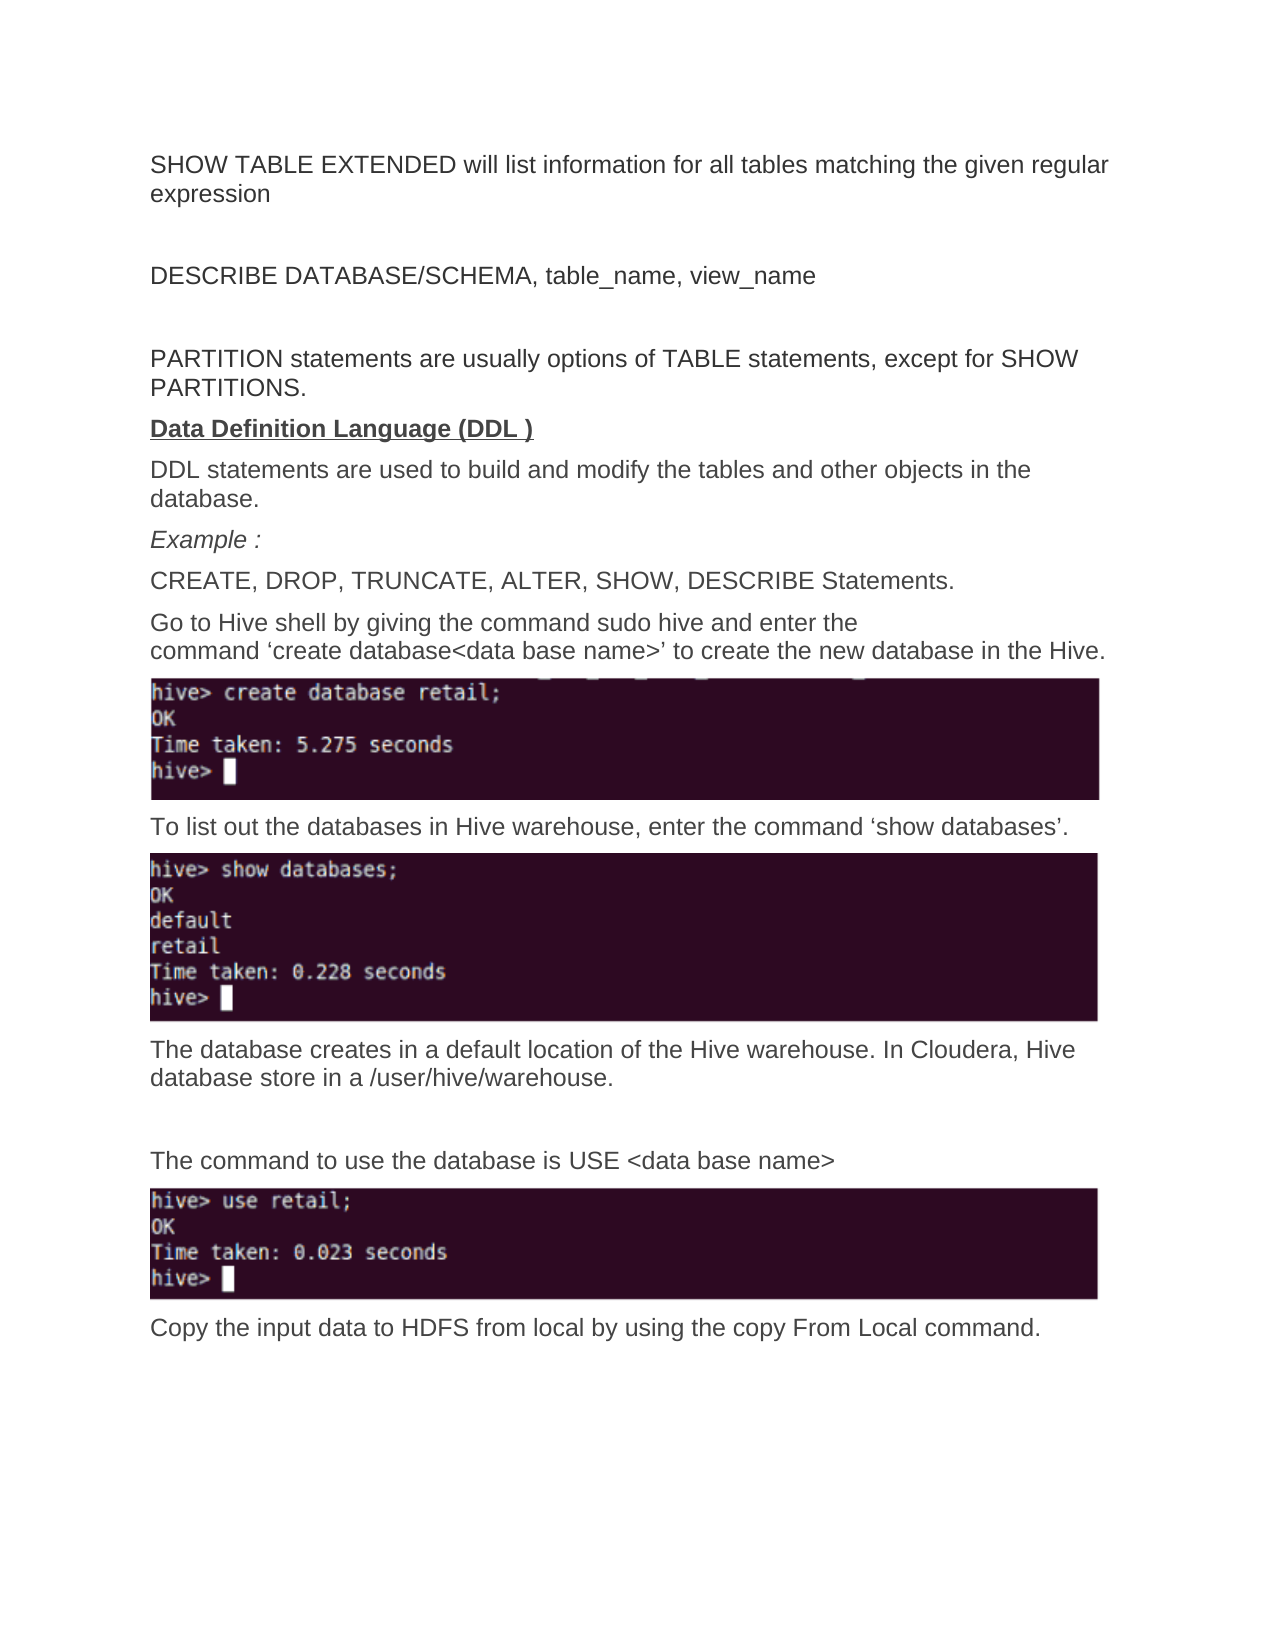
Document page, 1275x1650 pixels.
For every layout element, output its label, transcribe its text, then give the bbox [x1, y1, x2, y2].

text CREATE, DROP, TRUNCATE, ALTER, SHOW, DESCRIBE Statements. [150, 566, 1125, 595]
text Example : [150, 525, 1125, 554]
text The database creates in a default location of the Hive warehouse. In Cloudera, Hive database store in a /user/hive/warehouse. [150, 1035, 1125, 1092]
text The command to use the database is USE <data base name> [150, 1146, 1125, 1175]
text Data Definition Language (DDL ) [150, 414, 1125, 442]
text SHOW TABLE EXTENDED will list information for all tables matching the given regular expression [150, 150, 1125, 207]
text DESCRIBE DATABASE/SCHEMA, table_name, view_name [150, 261, 1125, 290]
picture [150, 677, 1100, 800]
picture [150, 1187, 1100, 1301]
text To list out the databases in Hive warehouse, enter the command ‘show databases’. [150, 812, 1125, 841]
text Copy the input data to HDFS from local by using the copy From Local command. [150, 1313, 1125, 1341]
text PARTITION statements are usually options of TABLE statements, except for SHOW PARTITIONS. [150, 344, 1125, 401]
text Go to Hive shell by giving the command sudo hive and enter the command ‘create database<data base name>’ to create the new database in the Hive. [150, 607, 1125, 665]
picture [150, 853, 1100, 1023]
text DDL statements are used to build and modify the tables and other objects in the database. [150, 455, 1125, 512]
